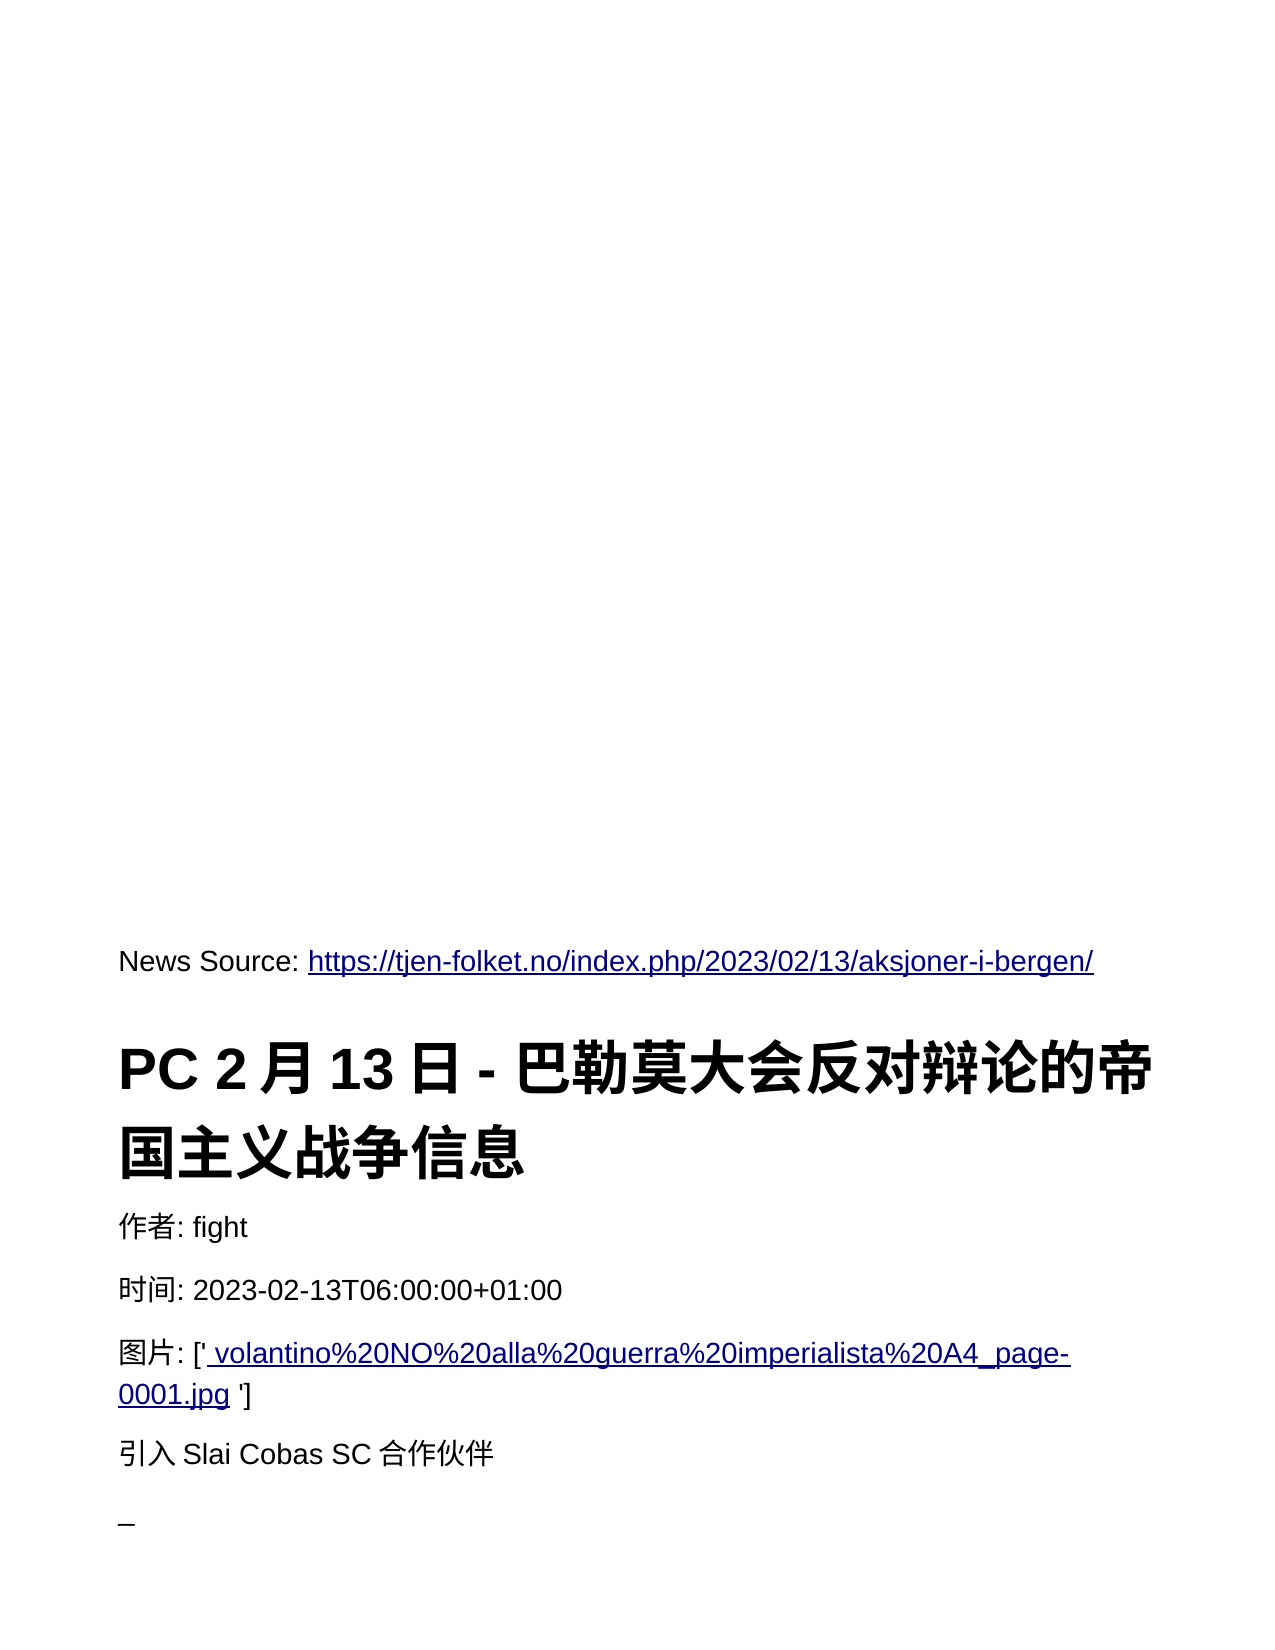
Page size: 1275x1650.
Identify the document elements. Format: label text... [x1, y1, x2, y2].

text _ [118, 1493, 1157, 1527]
subtitle PC 2月13日 - 巴勒莫大会反对辩论的帝国主义战争信息 [118, 1022, 1157, 1191]
text 图片: [' volantino%20NO%20alla%20guerra%20imperialista%20A4_page-0001.jpg '] [118, 1330, 1157, 1411]
text 作者: fight [118, 1203, 1157, 1246]
text 时间: 2023-02-13T06:00:00+01:00 [118, 1267, 1157, 1309]
text 引入Slai Cobas SC合作伙伴 [118, 1430, 1157, 1472]
text News Source: https://tjen-folket.no/index.php/2023/02/13/aksjoner-i-bergen/ [118, 944, 1157, 977]
